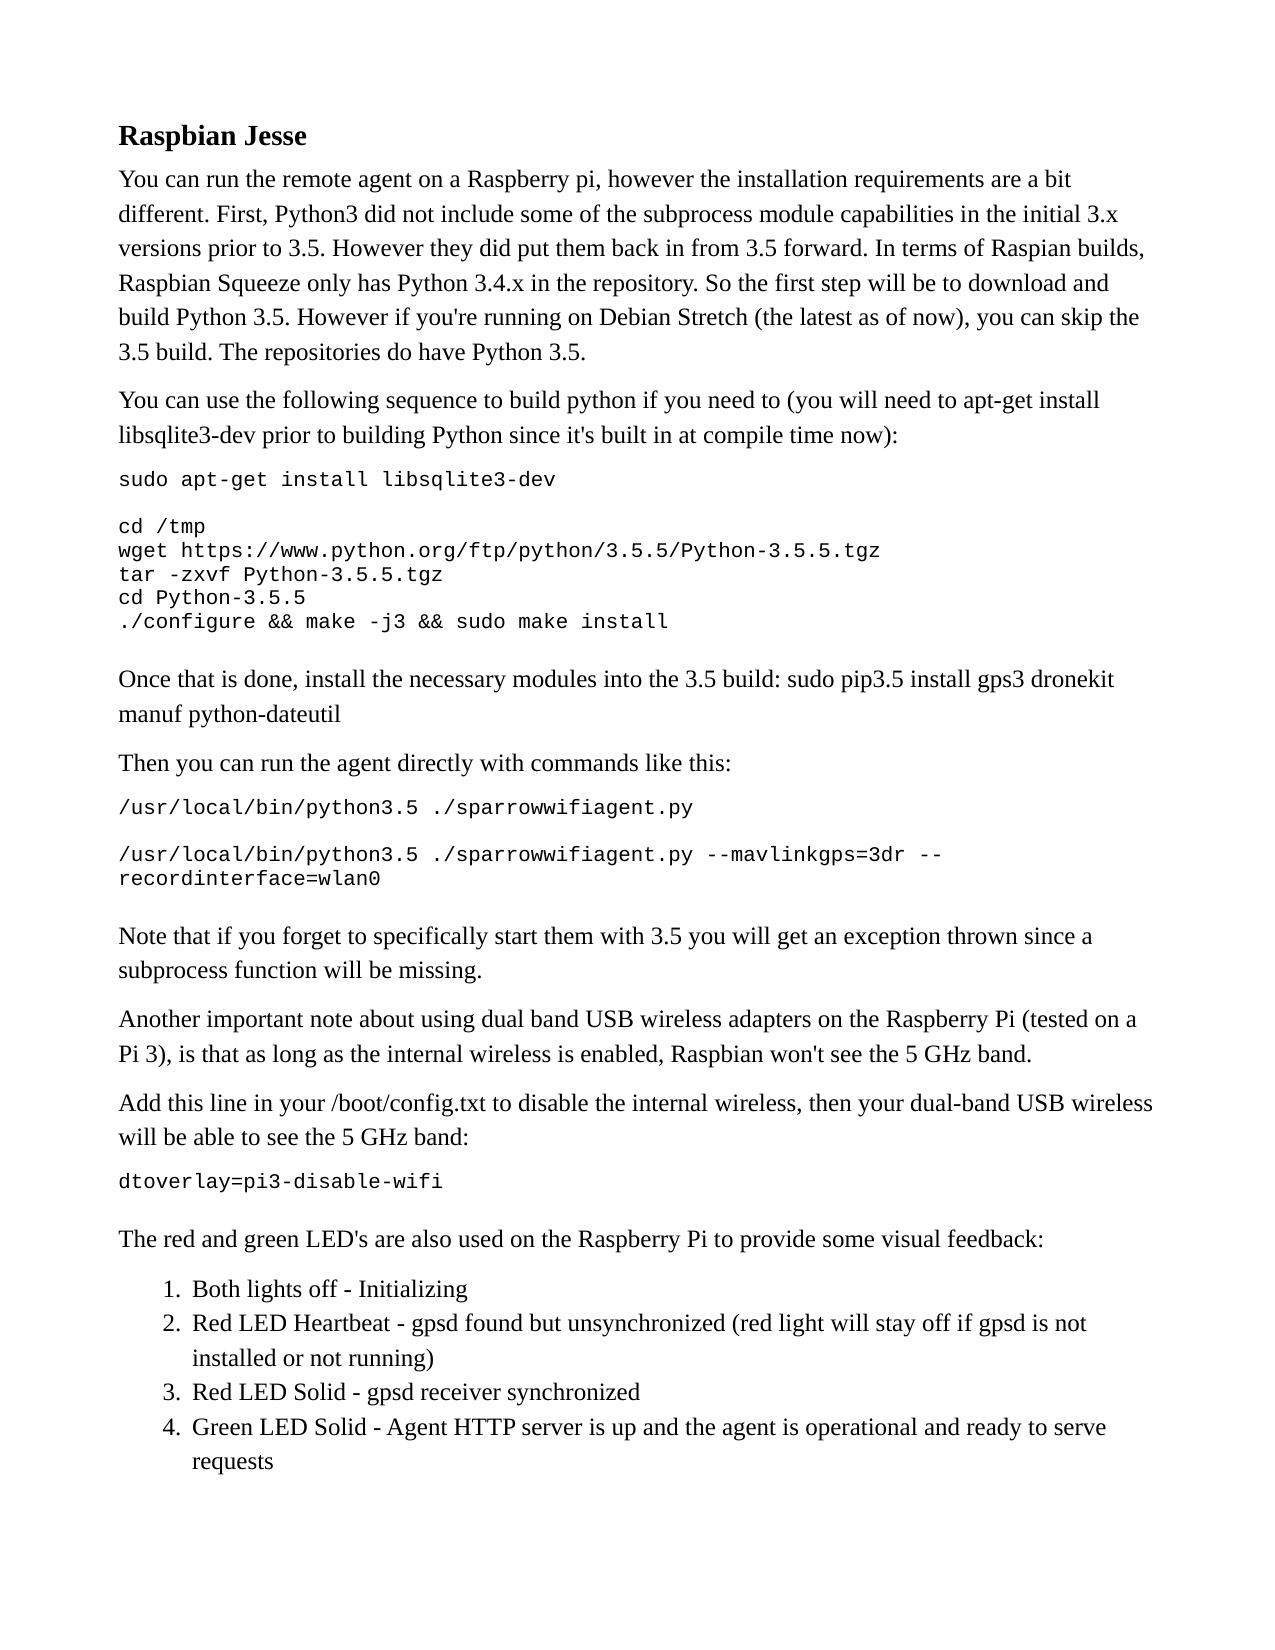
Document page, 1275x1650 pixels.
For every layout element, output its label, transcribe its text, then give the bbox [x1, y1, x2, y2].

list Red LED Heartbeat - gpsd found but unsynchronized (red light will stay off if gpsd is not installed or not running) [162, 1308, 1157, 1371]
text /usr/local/bin/python3.5 ./sparrowwifiagent.py --mavlinkgps=3dr --recordinterface=wlan0 [118, 844, 1157, 891]
text dtoverlay=pi3-disable-wifi [118, 1171, 1157, 1195]
text Another important note about using dual band USB wireless adapters on the Raspberry Pi (tested on a Pi 3), is that as long as the internal wireless is enabled, Raspbian won't see the 5 GHz band. [118, 1004, 1157, 1068]
text sudo apt-get install libsqlite3-dev [118, 469, 1157, 493]
text Note that if you forget to specifically start them with 3.5 you will get an exception thrown since a subprocess function will be missing. [118, 921, 1157, 984]
text tar -zxvf Python-3.5.5.tgz [118, 564, 1157, 587]
text Add this line in your /boot/config.txt to disable the internal wireless, then your dual-band USB wireless will be able to see the 5 GHz band: [118, 1088, 1157, 1151]
list Green LED Solid - Agent HTTP server is up and the agent is operational and ready to serve requests [162, 1412, 1157, 1475]
subtitle Raspbian Jesse [118, 118, 1157, 152]
text Once that is done, install the necessary modules into the 3.5 build: sudo pip3.5 install gps3 dronekit manuf python-dateutil [118, 664, 1157, 727]
list Red LED Solid - gpsd receiver synchronized [162, 1377, 1157, 1406]
text Then you can run the agent directly with commands like this: [118, 748, 1157, 776]
text ./configure && make -j3 && sudo make install [118, 611, 1157, 635]
text You can run the remote agent on a Raspberry pi, however the installation requirements are a bit different. First, Python3 did not include some of the subprocess module capabilities in the initial 3.x versions prior to 3.5. However they did put them back in from 3.5 forward. In terms of Raspian builds, Raspbian Squeeze only has Python 3.4.x in the repository. So the first step will be to download and build Python 3.5. However if you're running on Debian Stretch (the latest as of now), you can skip the 3.5 build. The repositories do have Python 3.5. [118, 164, 1157, 365]
text You can use the following sequence to build python if you need to (you will need to apt-get install libsqlite3-dev prior to building Python since it's built in at compile time now): [118, 386, 1157, 449]
text The red and green LED's are also used on the Raspberry Pi to provide some visual feedback: [118, 1224, 1157, 1253]
list Both lights off - Initializing [162, 1274, 1157, 1302]
text cd /tmp [118, 516, 1157, 540]
text cd Python-3.5.5 [118, 587, 1157, 611]
text wget https://www.python.org/ftp/python/3.5.5/Python-3.5.5.tgz [118, 540, 1157, 564]
text /usr/local/bin/python3.5 ./sparrowwifiagent.py [118, 797, 1157, 820]
